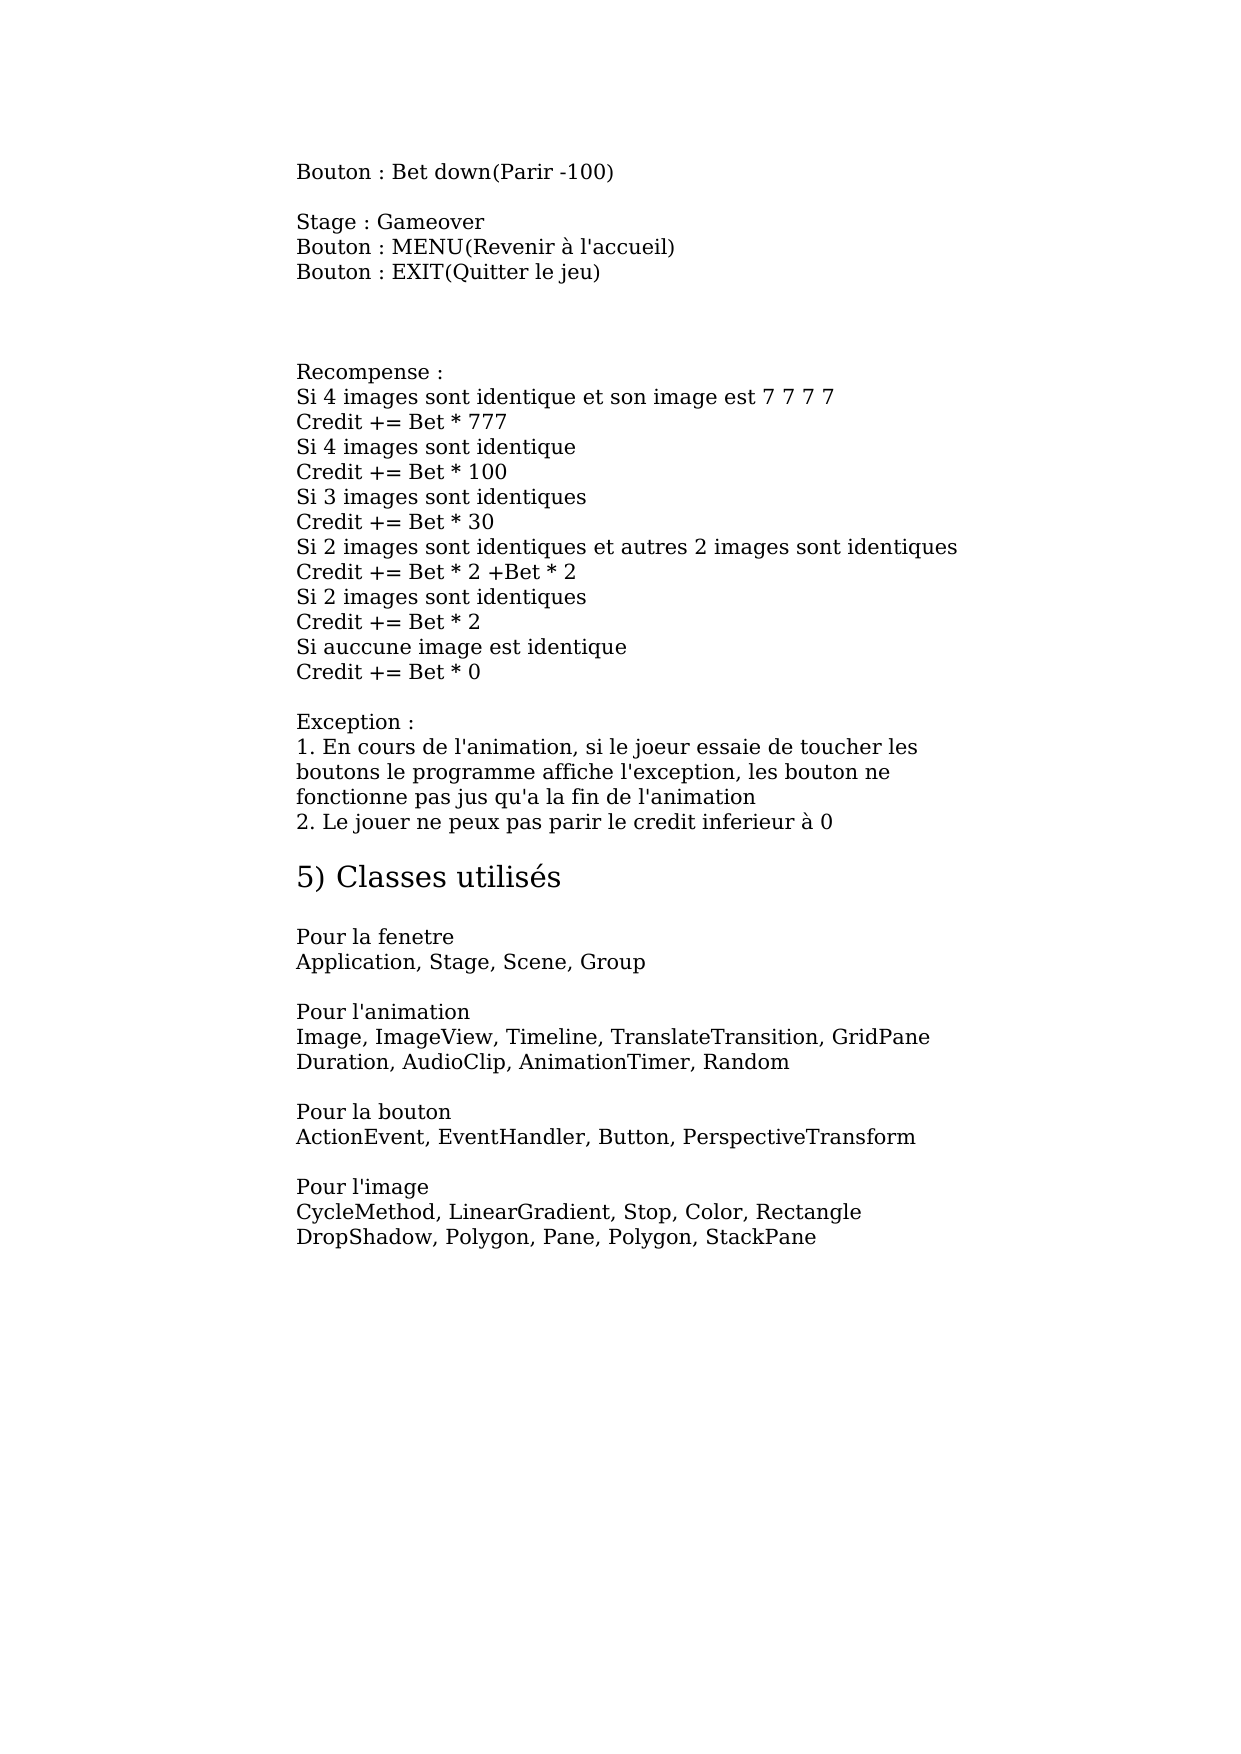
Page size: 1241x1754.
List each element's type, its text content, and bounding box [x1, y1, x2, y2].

text ActionEvent, EventHandler, Button, PerspectiveTransform [296, 1123, 969, 1148]
text Credit += Bet * 2 +Bet * 2 [296, 558, 969, 583]
text Credit += Bet * 2 [296, 608, 969, 633]
text Image, ImageView, Timeline, TranslateTransition, GridPane [296, 1023, 969, 1048]
text Credit += Bet * 30 [296, 508, 969, 533]
text Pour l'animation [296, 998, 969, 1023]
text Si 3 images sont identiques [296, 483, 969, 508]
text Application, Stage, Scene, Group [296, 948, 969, 973]
text Credit += Bet * 777 [296, 408, 969, 433]
text Pour la fenetre [296, 923, 969, 948]
text Exception : [296, 708, 969, 733]
text Bouton : EXIT(Quitter le jeu) [296, 258, 969, 283]
text Si 2 images sont identiques et autres 2 images sont identiques [296, 533, 969, 558]
text Pour la bouton [296, 1098, 969, 1123]
text Si auccune image est identique [296, 633, 969, 658]
text Credit += Bet * 0 [296, 658, 969, 683]
text Pour l'image [296, 1173, 969, 1198]
text Si 4 images sont identique [296, 433, 969, 458]
text Bouton : MENU(Revenir à l'accueil) [296, 233, 969, 258]
text 2. Le jouer ne peux pas parir le credit inferieur à 0 [296, 808, 969, 833]
text Bouton : Bet down(Parir -100) [296, 158, 969, 183]
text CycleMethod, LinearGradient, Stop, Color, Rectangle [296, 1198, 969, 1223]
text Credit += Bet * 100 [296, 458, 969, 483]
text 1. En cours de l'animation, si le joeur essaie de toucher les boutons le programme affiche l'exception, les bouton ne fonctionne pas jus qu'a la fin de l'animation [296, 733, 969, 808]
text DropShadow, Polygon, Pane, Polygon, StackPane [296, 1223, 969, 1248]
text Stage : Gameover [296, 208, 969, 233]
text Duration, AudioClip, AnimationTimer, Random [296, 1048, 969, 1073]
text 5) Classes utilisés [296, 858, 969, 893]
text Si 4 images sont identique et son image est 7 7 7 7 [296, 383, 969, 408]
text Si 2 images sont identiques [296, 583, 969, 608]
text Recompense : [296, 358, 969, 383]
